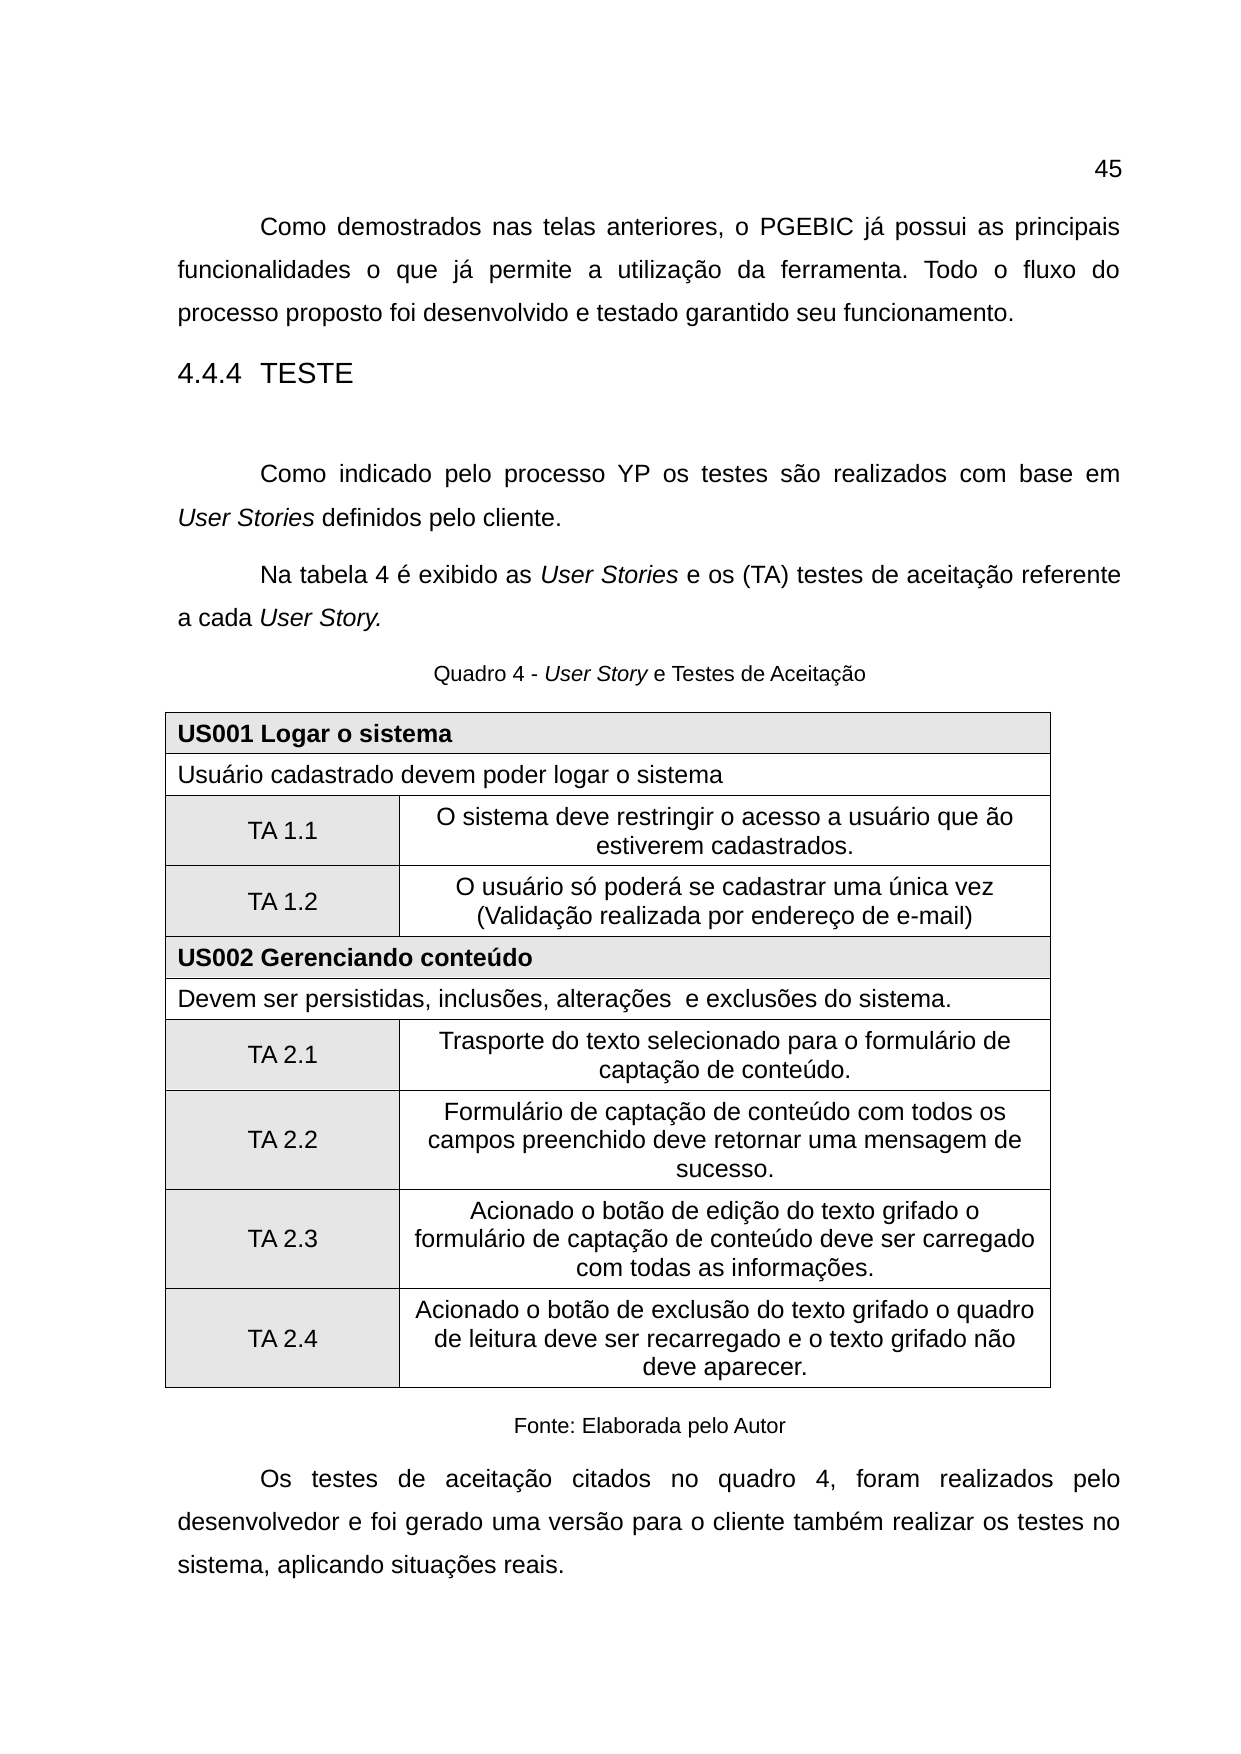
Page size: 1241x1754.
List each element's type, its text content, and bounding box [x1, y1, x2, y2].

text Na tabela 4 é exibido as User Stories e os (TA) testes de aceitação referente a cada User Story. [177, 560, 1122, 632]
text Quadro 4 - User Story e Testes de Aceitação [177, 661, 1122, 686]
subtitle TESTE [177, 356, 1122, 389]
text Fonte: Elaborada pelo Autor [177, 1413, 1122, 1438]
table_cell TA 1.1 [166, 796, 399, 865]
text Como demostrados nas telas anteriores, o PGEBIC já possui as principais funcionalidades o que já permite a utilização da ferramenta. Todo o fluxo do processo proposto foi desenvolvido e testado garantido seu funcionamento. [177, 212, 1122, 327]
table_cell TA 2.4 [166, 1289, 399, 1387]
table_cell O usuário só poderá se cadastrar uma única vez (Validação realizada por endereço de e-mail) [400, 866, 1050, 936]
table_cell US002 Gerenciando conteúdo [166, 937, 1050, 977]
table_cell TA 1.2 [166, 866, 399, 936]
table_cell TA 2.2 [166, 1091, 399, 1189]
table_cell Trasporte do texto selecionado para o formulário de captação de conteúdo. [400, 1020, 1050, 1089]
text Como indicado pelo processo YP os testes são realizados com base em User Stories definidos pelo cliente. [177, 459, 1122, 531]
table_cell Usuário cadastrado devem poder logar o sistema [166, 754, 1050, 795]
table_cell Formulário de captação de conteúdo com todos os campos preenchido deve retornar uma mensagem de sucesso. [400, 1091, 1050, 1189]
table_cell TA 2.1 [166, 1020, 399, 1089]
table_cell Acionado o botão de edição do texto grifado o formulário de captação de conteúdo deve ser carregado com todas as informações. [400, 1190, 1050, 1288]
table_cell Acionado o botão de exclusão do texto grifado o quadro de leitura deve ser recarregado e o texto grifado não deve aparecer. [400, 1289, 1050, 1387]
text Os testes de aceitação citados no quadro 4, foram realizados pelo desenvolvedor e foi gerado uma versão para o cliente também realizar os testes no sistema, aplicando situações reais. [177, 1464, 1122, 1579]
table_header US001 Logar o sistema [166, 713, 1050, 753]
table_cell O sistema deve restringir o acesso a usuário que ão estiverem cadastrados. [400, 796, 1050, 865]
table_cell Devem ser persistidas, inclusões, alterações e exclusões do sistema. [166, 979, 1050, 1019]
table_cell TA 2.3 [166, 1190, 399, 1288]
